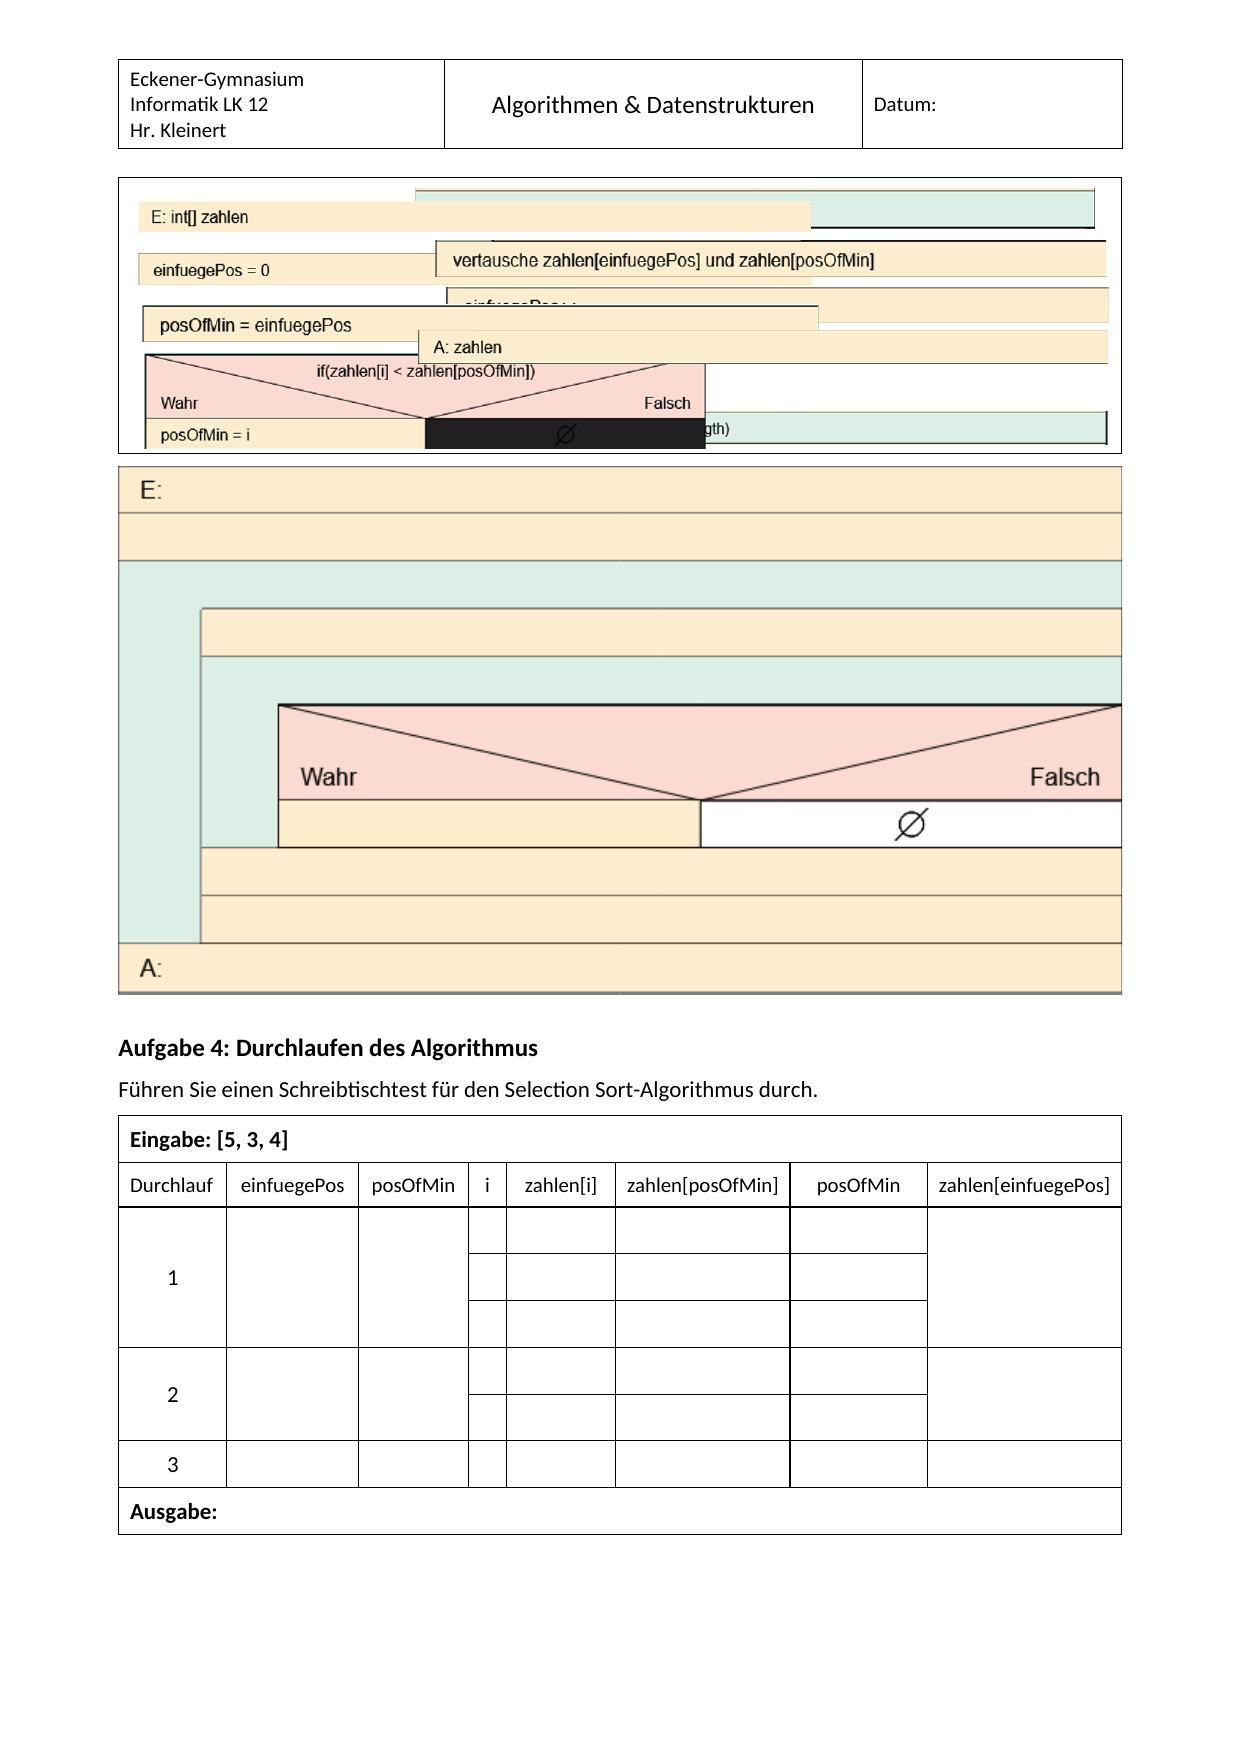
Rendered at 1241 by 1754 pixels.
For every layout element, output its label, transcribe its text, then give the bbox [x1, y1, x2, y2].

table_cell zahlen[einfuegePos] [928, 1163, 1121, 1206]
table_cell [616, 1441, 789, 1487]
table_cell [791, 1254, 927, 1300]
table_cell [928, 1208, 1121, 1347]
table_cell [616, 1301, 789, 1347]
table_cell [359, 1348, 468, 1440]
picture [138, 240, 1107, 285]
table_cell [469, 1254, 506, 1300]
table_cell [469, 1348, 506, 1393]
table_cell [928, 1348, 1121, 1440]
picture [142, 287, 1109, 449]
table_cell [227, 1348, 358, 1440]
table_cell [469, 1441, 506, 1487]
table_cell [616, 1348, 789, 1393]
table_cell [227, 1441, 358, 1487]
table_cell [791, 1441, 927, 1487]
table_cell Durchlauf [119, 1163, 226, 1206]
table_cell [359, 1441, 468, 1487]
text Aufgabe 4: Durchlaufen des Algorithmus [118, 1032, 1122, 1062]
table_cell [507, 1254, 615, 1300]
table_cell [928, 1441, 1121, 1487]
table_cell [507, 1441, 615, 1487]
table_cell Ausgabe: [119, 1488, 1121, 1534]
table_cell [791, 1348, 927, 1393]
table_cell [359, 1208, 468, 1347]
table_cell einfuegePos [227, 1163, 358, 1206]
table_cell [616, 1395, 789, 1440]
table_cell posOfMin [359, 1163, 468, 1206]
picture [138, 188, 1095, 232]
picture [118, 466, 1123, 995]
text Führen Sie einen Schreibtischtest für den Selection Sort-Algorithmus durch. [118, 1075, 1122, 1103]
table_cell [507, 1348, 615, 1393]
table_cell [469, 1395, 506, 1440]
table_header Eingabe: [5, 3, 4] [119, 1116, 1121, 1162]
table_cell [791, 1208, 927, 1253]
table_cell [507, 1208, 615, 1253]
table_cell zahlen[i] [507, 1163, 615, 1206]
table_cell [791, 1395, 927, 1440]
table_cell 2 [119, 1348, 226, 1440]
table_cell 1 [119, 1208, 226, 1347]
table_cell [227, 1208, 358, 1347]
table_cell posOfMin [791, 1163, 927, 1206]
table_header [119, 178, 1121, 453]
table_cell zahlen[posOfMin] [616, 1163, 789, 1206]
table_cell [469, 1301, 506, 1347]
table_cell [791, 1301, 927, 1347]
table_cell [507, 1301, 615, 1347]
table_cell [469, 1208, 506, 1253]
table_cell [507, 1395, 615, 1440]
table_cell i [469, 1163, 506, 1206]
table_cell 3 [119, 1441, 226, 1487]
table_cell [616, 1208, 789, 1253]
table_cell [616, 1254, 789, 1300]
